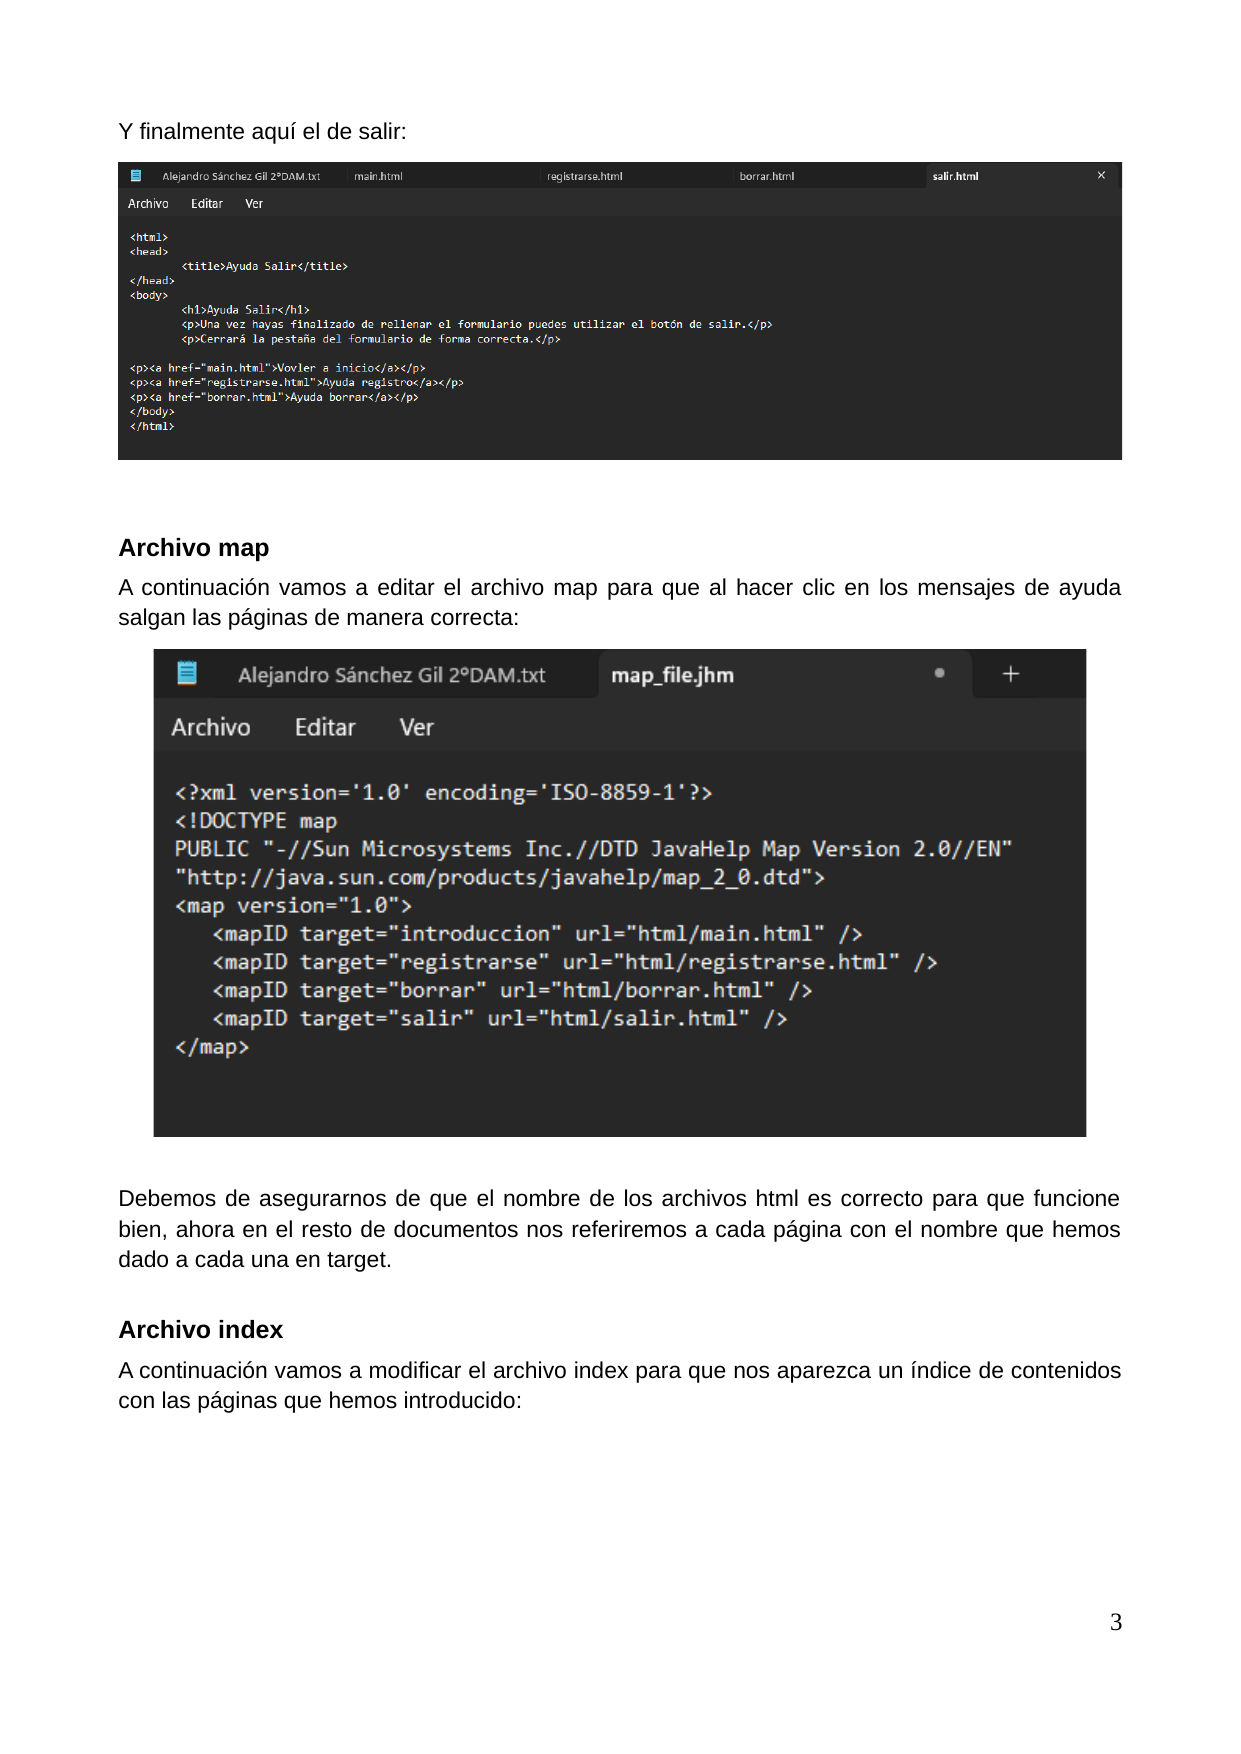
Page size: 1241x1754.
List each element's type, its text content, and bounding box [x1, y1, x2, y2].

subtitle Archivo index [118, 1316, 1122, 1344]
text A continuación vamos a modificar el archivo index para que nos aparezca un índice de contenidos con las páginas que hemos introducido: [118, 1357, 1122, 1413]
picture [118, 162, 1123, 460]
picture [153, 649, 1087, 1137]
text A continuación vamos a editar el archivo map para que al hacer clic en los mensajes de ayuda salgan las páginas de manera correcta: [118, 574, 1122, 631]
text Debemos de asegurarnos de que el nombre de los archivos html es correcto para que funcione bien, ahora en el resto de documentos nos referiremos a cada página con el nombre que hemos dado a cada una en target. [118, 1185, 1122, 1272]
subtitle Archivo map [118, 533, 1122, 562]
text Y finalmente aquí el de salir: [118, 118, 1122, 144]
